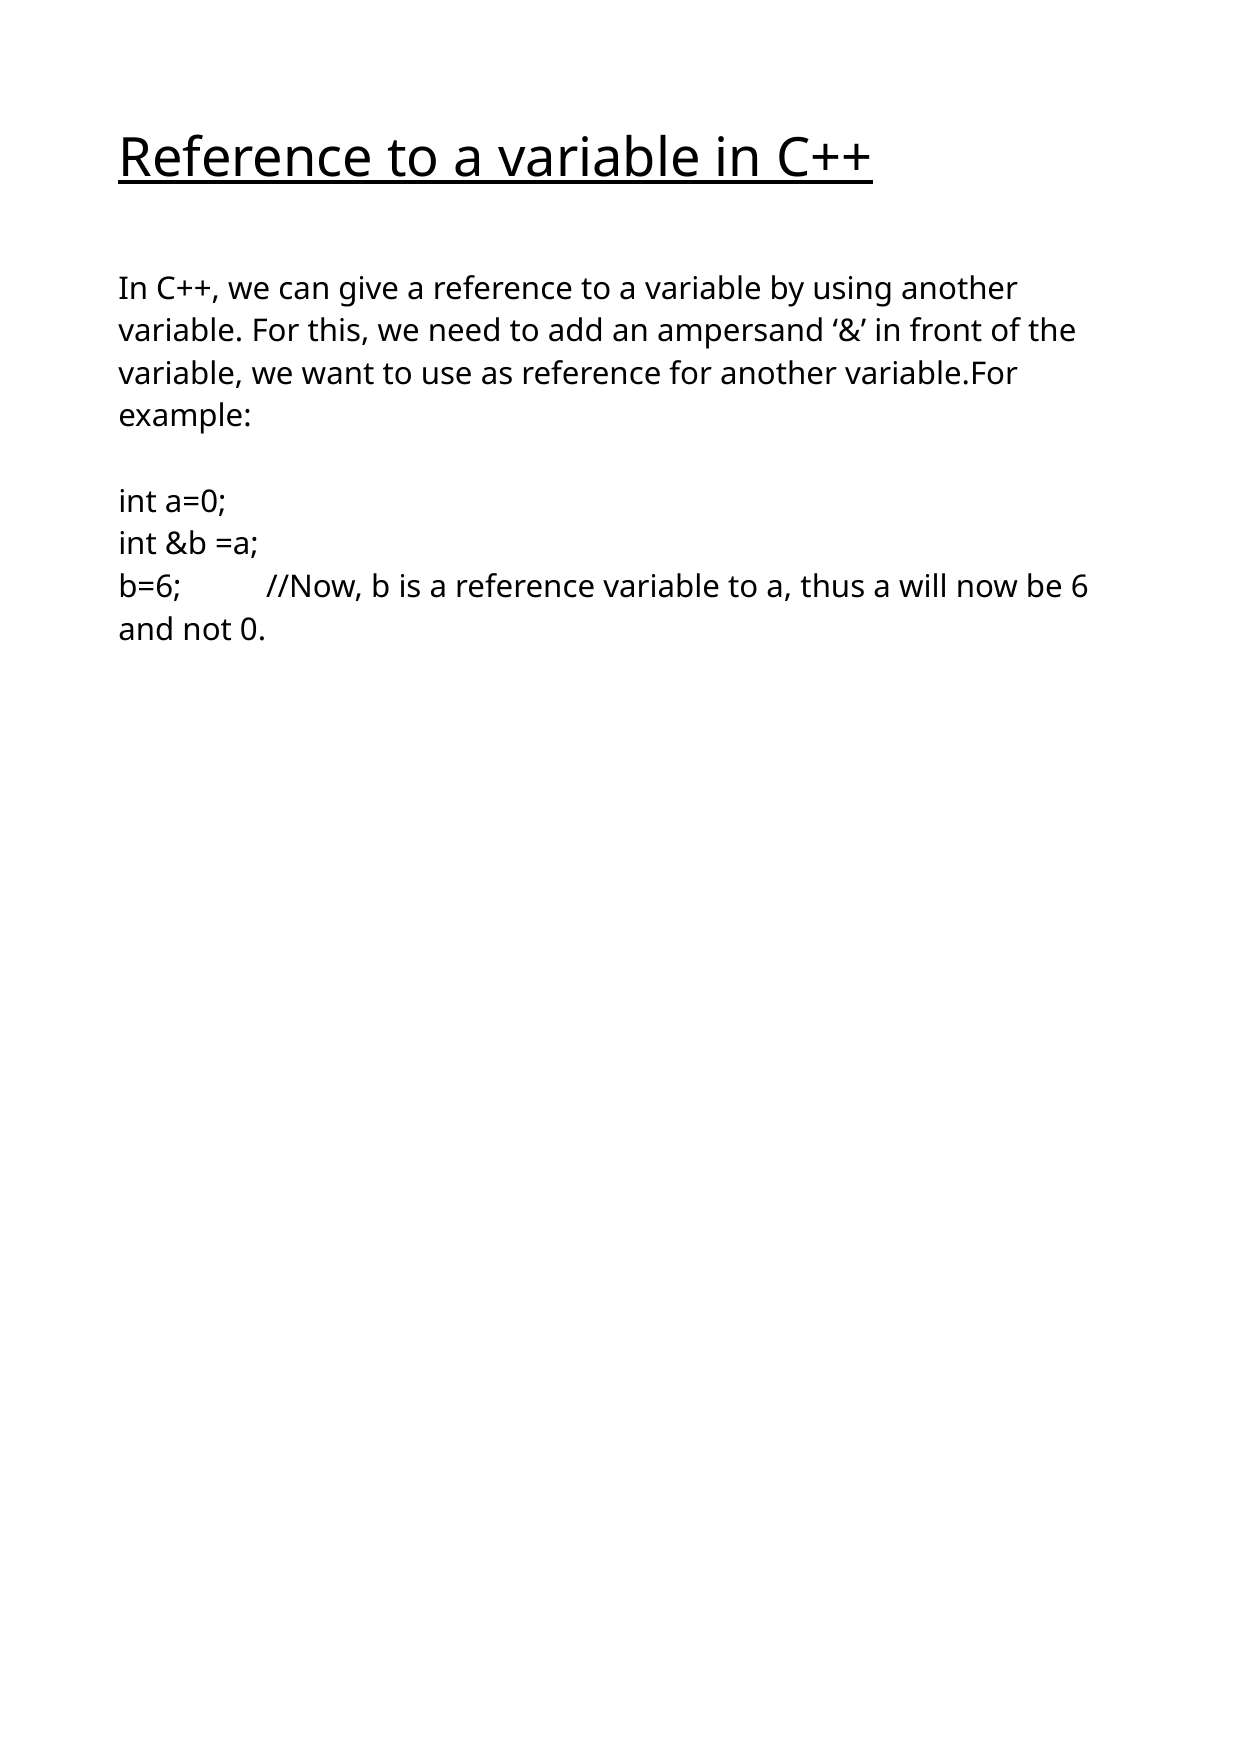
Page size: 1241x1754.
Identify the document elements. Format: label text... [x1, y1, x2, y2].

text b=6; //Now, b is a reference variable to a, thus a will now be 6 and not 0. [118, 564, 1122, 649]
text int &b =a; [118, 521, 1122, 564]
text Reference to a variable in C++ [118, 118, 1122, 192]
text int a=0; [118, 479, 1122, 521]
text In C++, we can give a reference to a variable by using another variable. For this, we need to add an ampersand ‘&’ in front of the variable, we want to use as reference for another variable.For example: [118, 266, 1122, 436]
